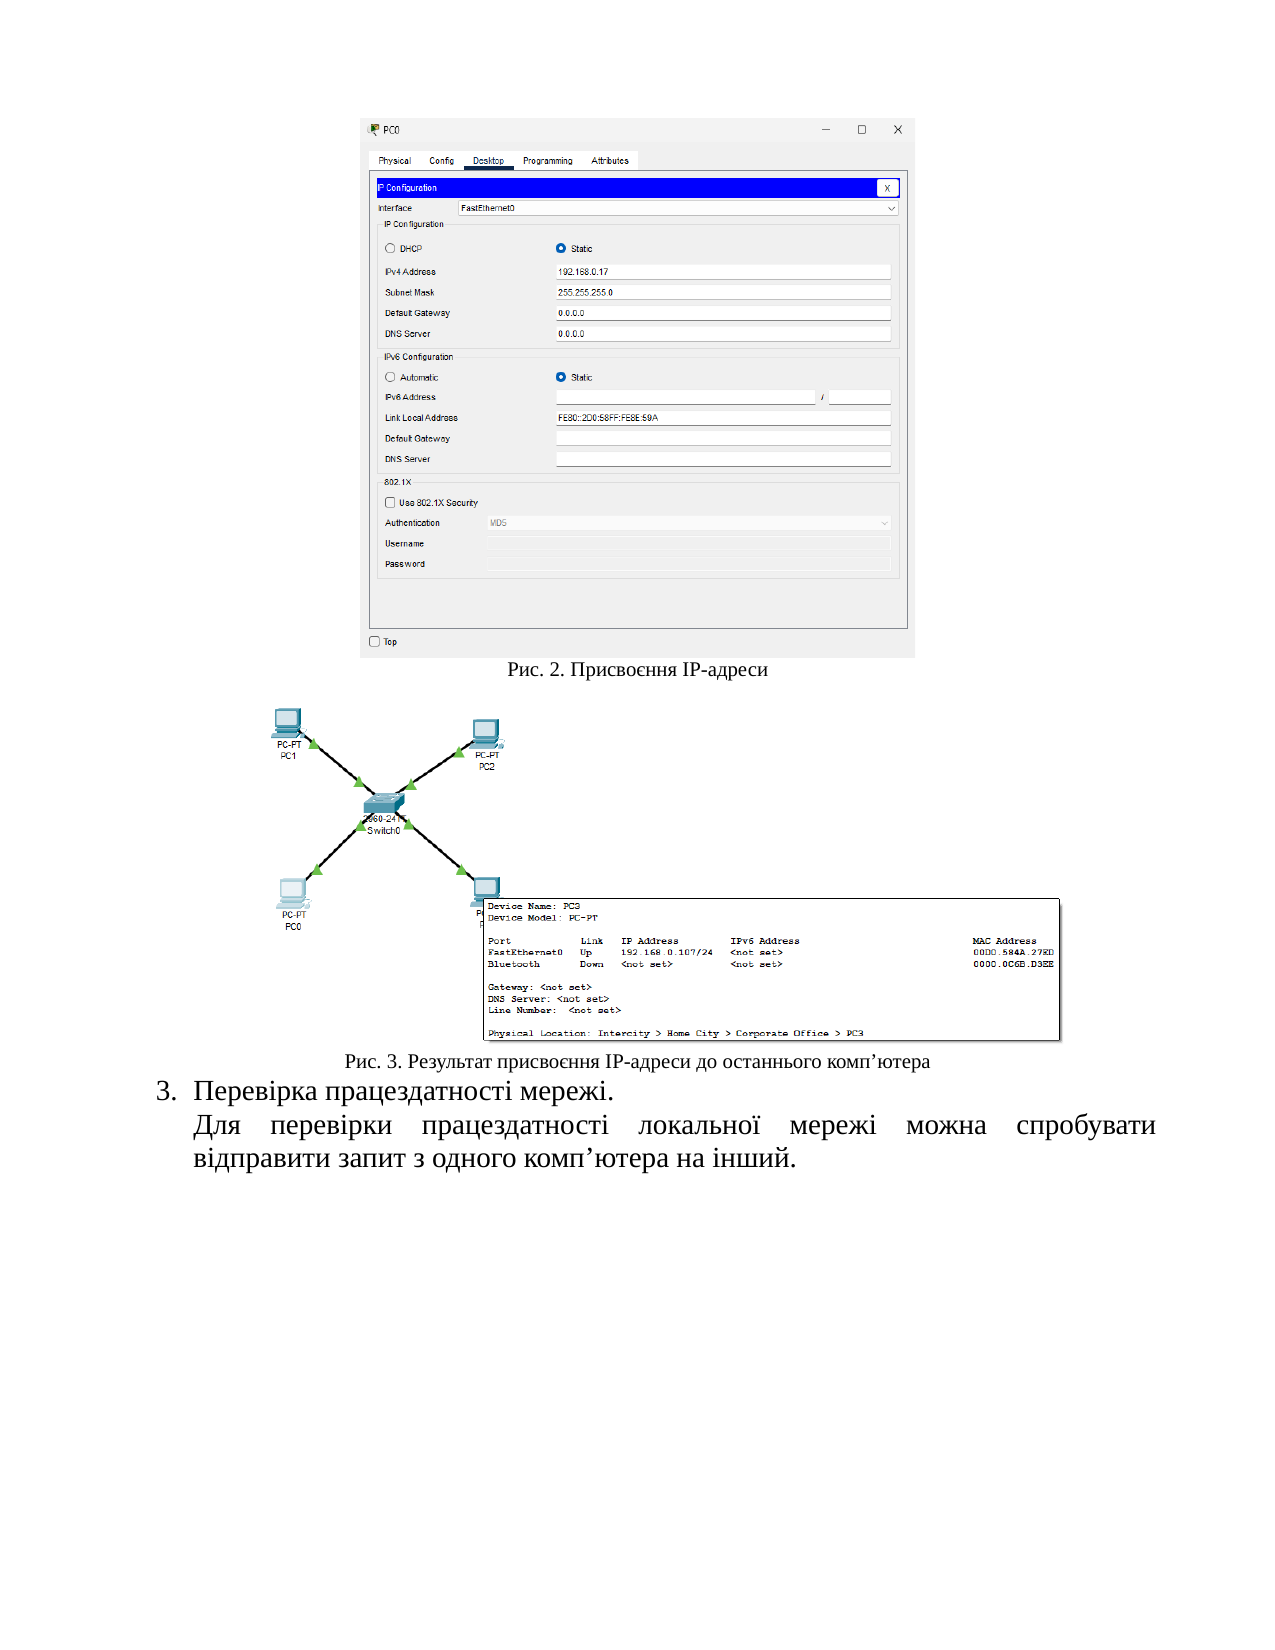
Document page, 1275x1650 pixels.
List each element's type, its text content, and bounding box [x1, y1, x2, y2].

text Рис. 3. Результат присвоєння IP-адреси до останнього комп’ютера [118, 1049, 1157, 1073]
picture [267, 705, 1067, 1050]
list Перевірка працездатності мережі. [156, 1073, 1157, 1107]
picture [360, 118, 916, 658]
list Для перевірки працездатності локальної мережі можна спробувати відправити запит з одного комп’ютера на інший. [156, 1107, 1157, 1174]
list Рис. 2. Присвоєння IP-адреси [118, 657, 1157, 681]
